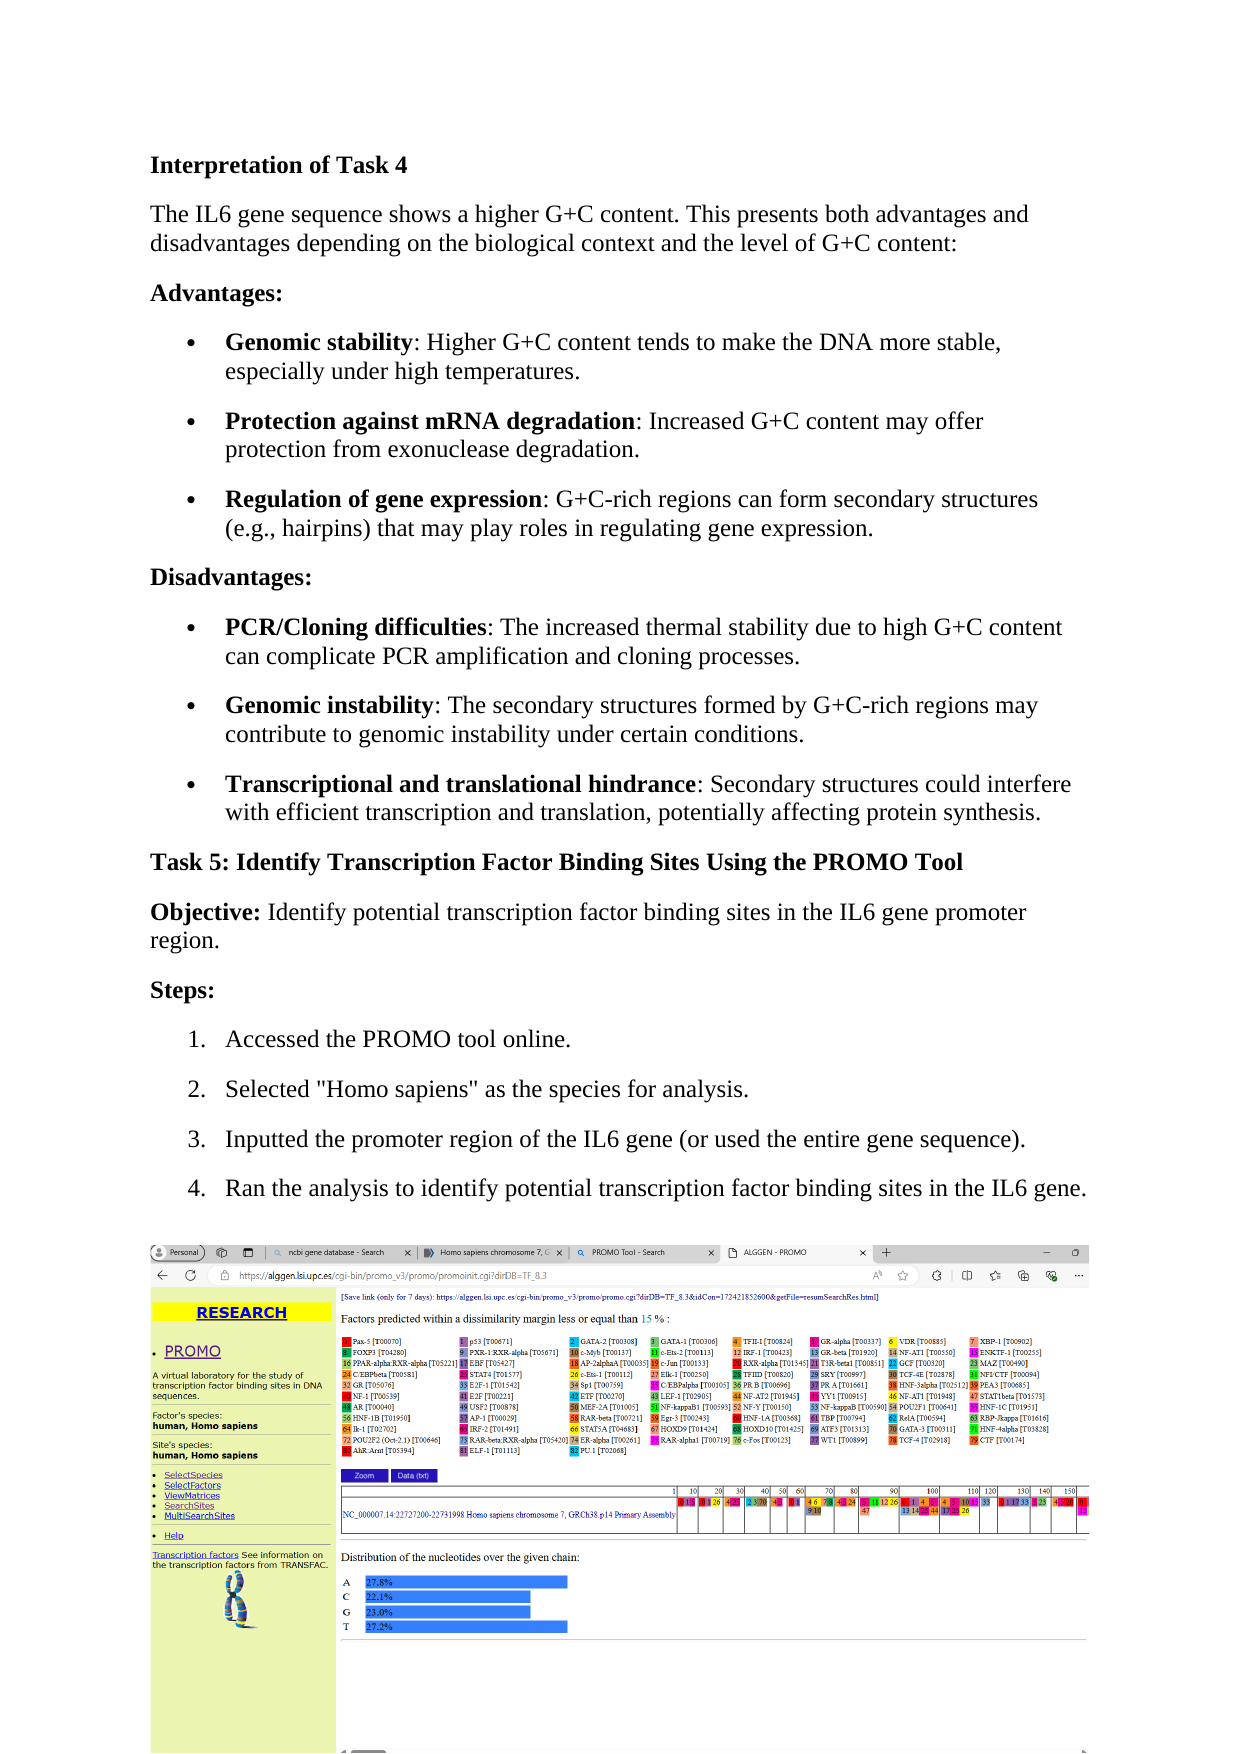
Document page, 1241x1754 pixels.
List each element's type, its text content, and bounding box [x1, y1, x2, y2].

text Advantages: [150, 278, 1090, 307]
list Selected "Homo sapiens" as the species for analysis. [187, 1074, 1090, 1103]
text The IL6 gene sequence shows a higher G+C content. This presents both advantages and disadvantages depending on the biological context and the level of G+C content: [150, 199, 1090, 257]
text Interpretation of Task 4 [150, 150, 1090, 179]
list Accessed the PROMO tool online. [187, 1024, 1090, 1053]
list Regulation of gene expression: G+C-rich regions can form secondary structures (e.g., hairpins) that may play roles in regulating gene expression. [187, 484, 1090, 542]
text Disadvantages: [150, 562, 1090, 591]
list Protection against mRNA degradation: Increased G+C content may offer protection from exonuclease degradation. [187, 406, 1090, 463]
text Task 5: Identify Transcription Factor Binding Sites Using the PROMO Tool [150, 847, 1090, 876]
list Inputted the promoter region of the IL6 gene (or used the entire gene sequence). [187, 1124, 1090, 1152]
list Genomic stability: Higher G+C content tends to make the DNA more stable, especially under high temperatures. [187, 327, 1090, 385]
list Ran the analysis to identify potential transcription factor binding sites in the IL6 gene. [187, 1173, 1090, 1202]
list Genomic instability: The secondary structures formed by G+C-rich regions may contribute to genomic instability under certain conditions. [187, 690, 1090, 748]
list Transcriptional and translational hindrance: Secondary structures could interfere with efficient transcription and translation, potentially affecting protein synthesis. [187, 769, 1090, 826]
list PCR/Cloning difficulties: The increased thermal stability due to high G+C content can complicate PCR amplification and cloning processes. [187, 612, 1090, 669]
text Steps: [150, 975, 1090, 1004]
text Objective: Identify potential transcription factor binding sites in the IL6 gene promoter region. [150, 897, 1090, 954]
